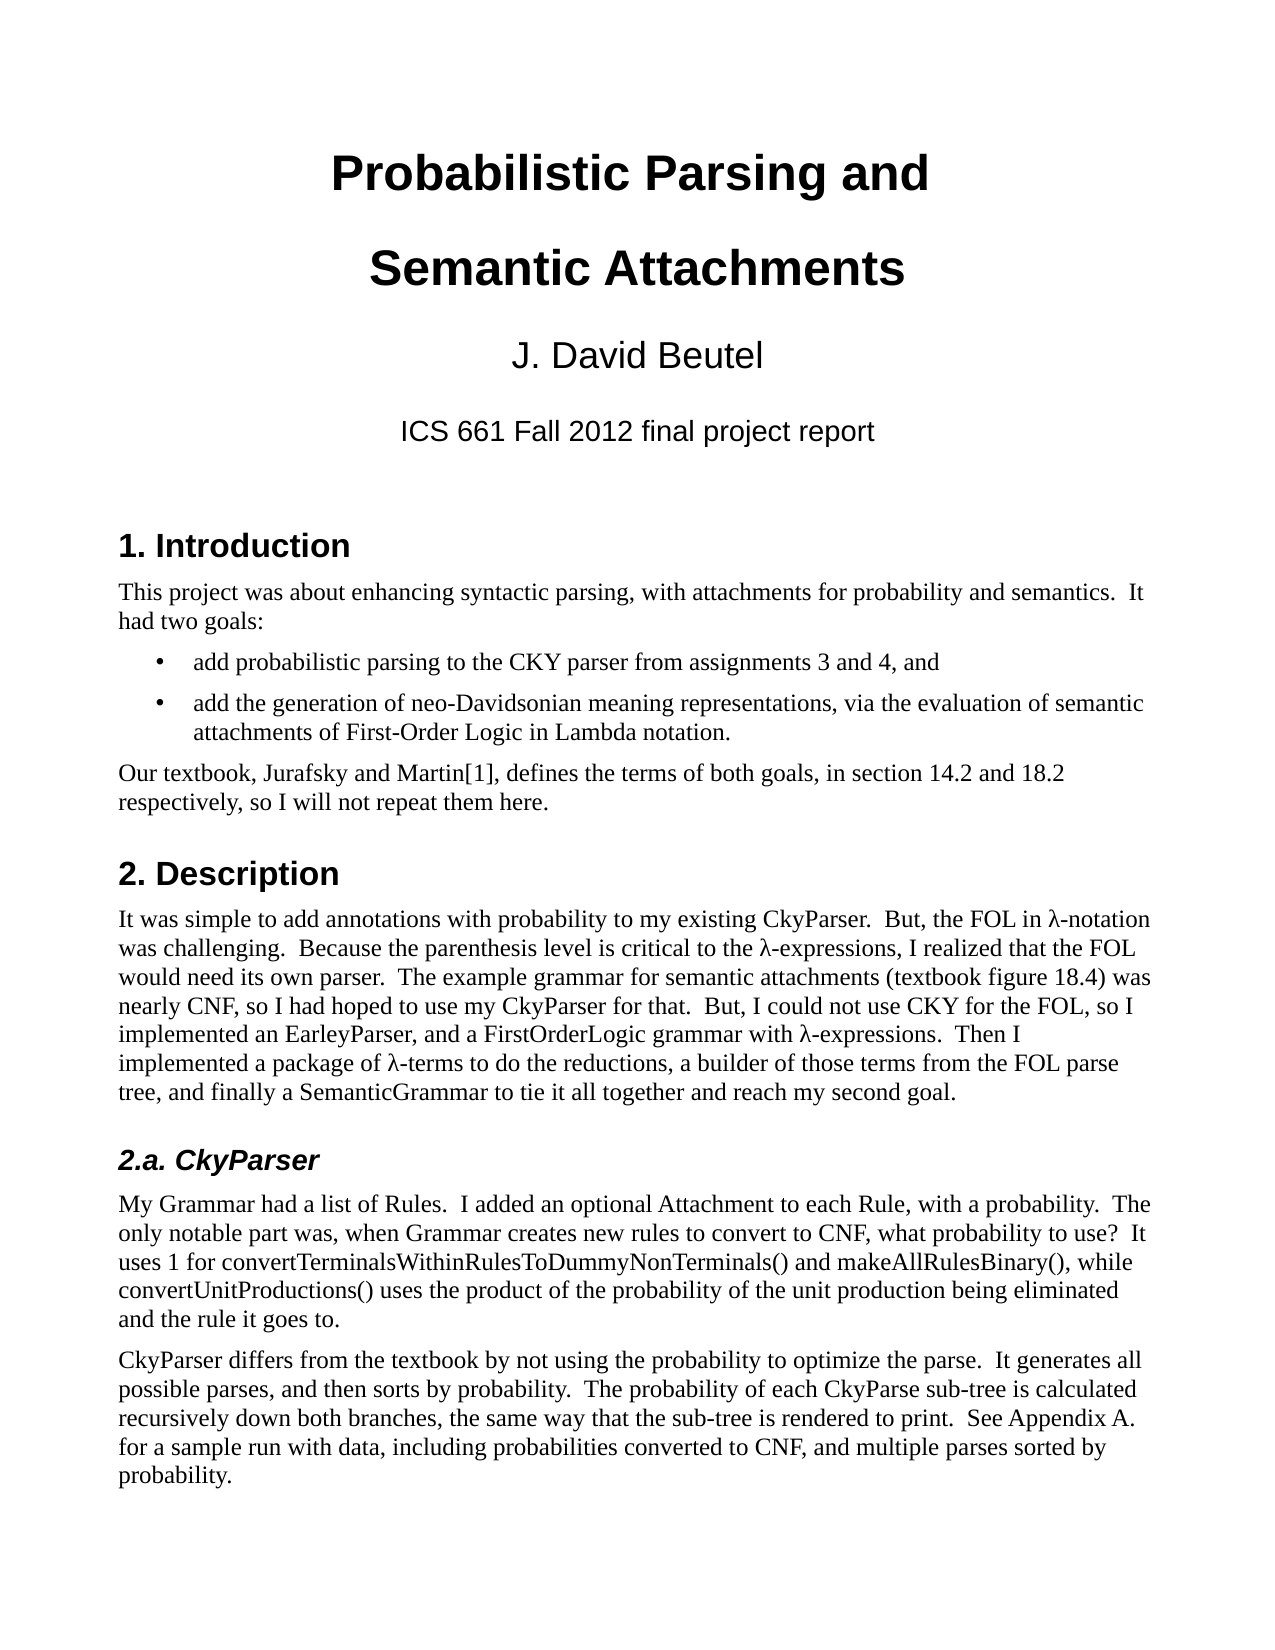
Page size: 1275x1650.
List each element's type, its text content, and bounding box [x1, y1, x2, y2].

subtitle 1. Introduction [118, 526, 1157, 565]
text Our textbook, Jurafsky and Martin[1], defines the terms of both goals, in section 14.2 and 18.2 respectively, so I will not repeat them here. [118, 758, 1157, 816]
list add the generation of neo-Davidsonian meaning representations, via the evaluation of semantic attachments of First-Order Logic in Lambda notation. [156, 688, 1157, 746]
subtitle J. David Beutel [118, 333, 1157, 376]
text My Grammar had a list of Rules. I added an optional Attachment to each Rule, with a probability. The only notable part was, when Grammar creates new rules to convert to CNF, what probability to use? It uses 1 for convertTerminalsWithinRulesToDummyNonTerminals() and makeAllRulesBinary(), while convertUnitProductions() uses the product of the probability of the unit production being eliminated and the rule it goes to. [118, 1189, 1157, 1333]
text It was simple to add annotations with probability to my existing CkyParser. But, the FOL in λ-notation was challenging. Because the parenthesis level is critical to the λ-expressions, I realized that the FOL would need its own parser. The example grammar for semantic attachments (textbook figure 18.4) was nearly CNF, so I had hoped to use my CkyParser for that. But, I could not use CKY for the FOL, so I implemented an EarleyParser, and a FirstOrderLogic grammar with λ-expressions. Then I implemented a package of λ-terms to do the reductions, a builder of those terms from the FOL parse tree, and finally a SemanticGrammar to tie it all together and reach my second goal. [118, 904, 1157, 1106]
text This project was about enhancing syntactic parsing, with attachments for probability and semantics. It had two goals: [118, 577, 1157, 635]
subtitle ICS 661 Fall 2012 final project report [118, 414, 1157, 447]
subtitle 2.a. CkyParser [118, 1143, 1157, 1177]
subtitle Semantic Attachments [118, 238, 1157, 296]
text CkyParser differs from the textbook by not using the probability to optimize the parse. It generates all possible parses, and then sorts by probability. The probability of each CkyParse sub-tree is calculated recursively down both branches, the same way that the sub-tree is rendered to print. See Appendix A. for a sample run with data, including probabilities converted to CNF, and multiple parses sorted by probability. [118, 1346, 1157, 1489]
subtitle Probabilistic Parsing and [118, 143, 1157, 201]
subtitle 2. Description [118, 853, 1157, 892]
list add probabilistic parsing to the CKY parser from assignments 3 and 4, and [156, 647, 1157, 676]
